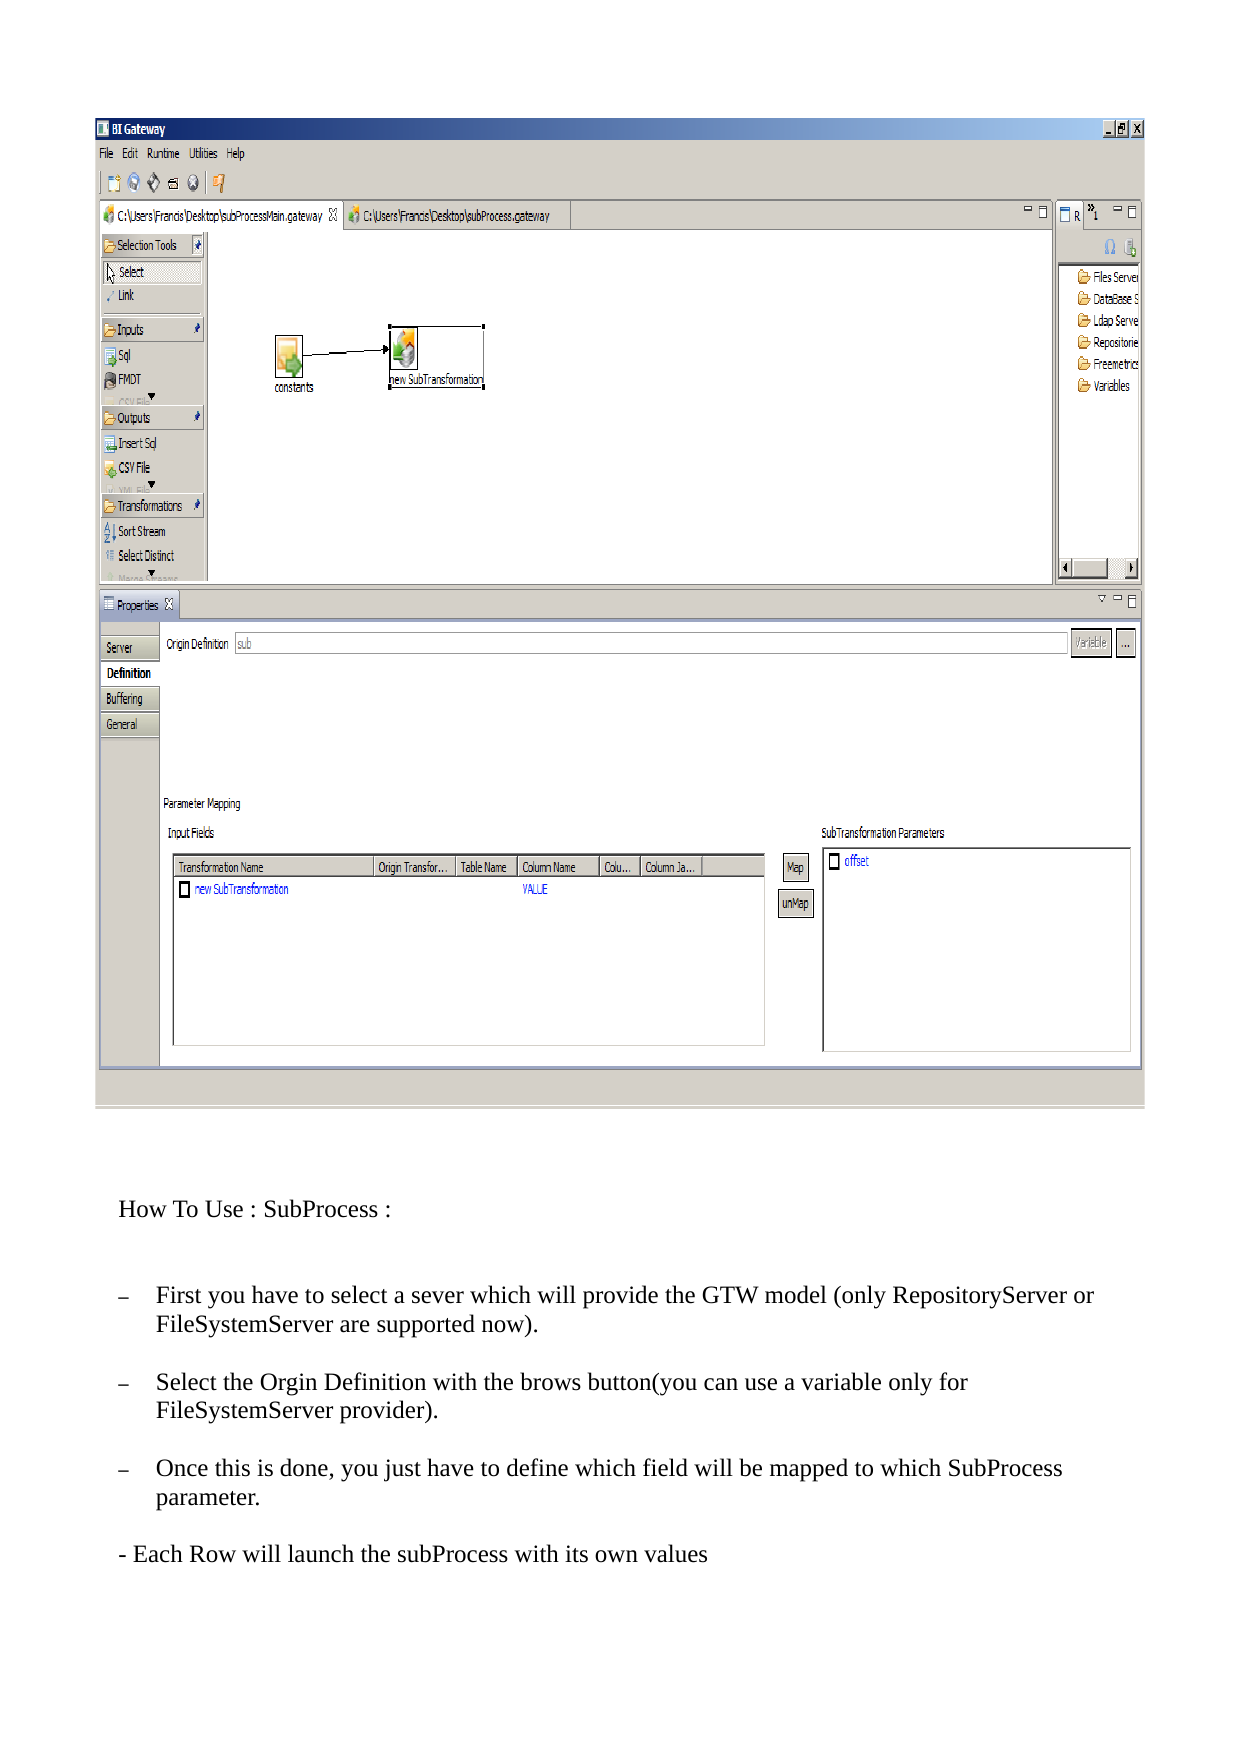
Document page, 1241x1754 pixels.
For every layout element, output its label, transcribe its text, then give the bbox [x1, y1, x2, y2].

text How To Use : SubProcess : [118, 1194, 1122, 1223]
list Once this is done, you just have to define which field will be mapped to which SubProcess parameter. [118, 1453, 1122, 1511]
list Select the Orgin Definition with the brows button(you can use a variable only for FileSystemServer provider). [118, 1367, 1122, 1424]
text - Each Row will launch the subProcess with its own values [118, 1539, 1122, 1568]
picture [95, 118, 1145, 1109]
list First you have to select a sever which will provide the GTW model (only RepositoryServer or FileSystemServer are supported now). [118, 1281, 1122, 1338]
